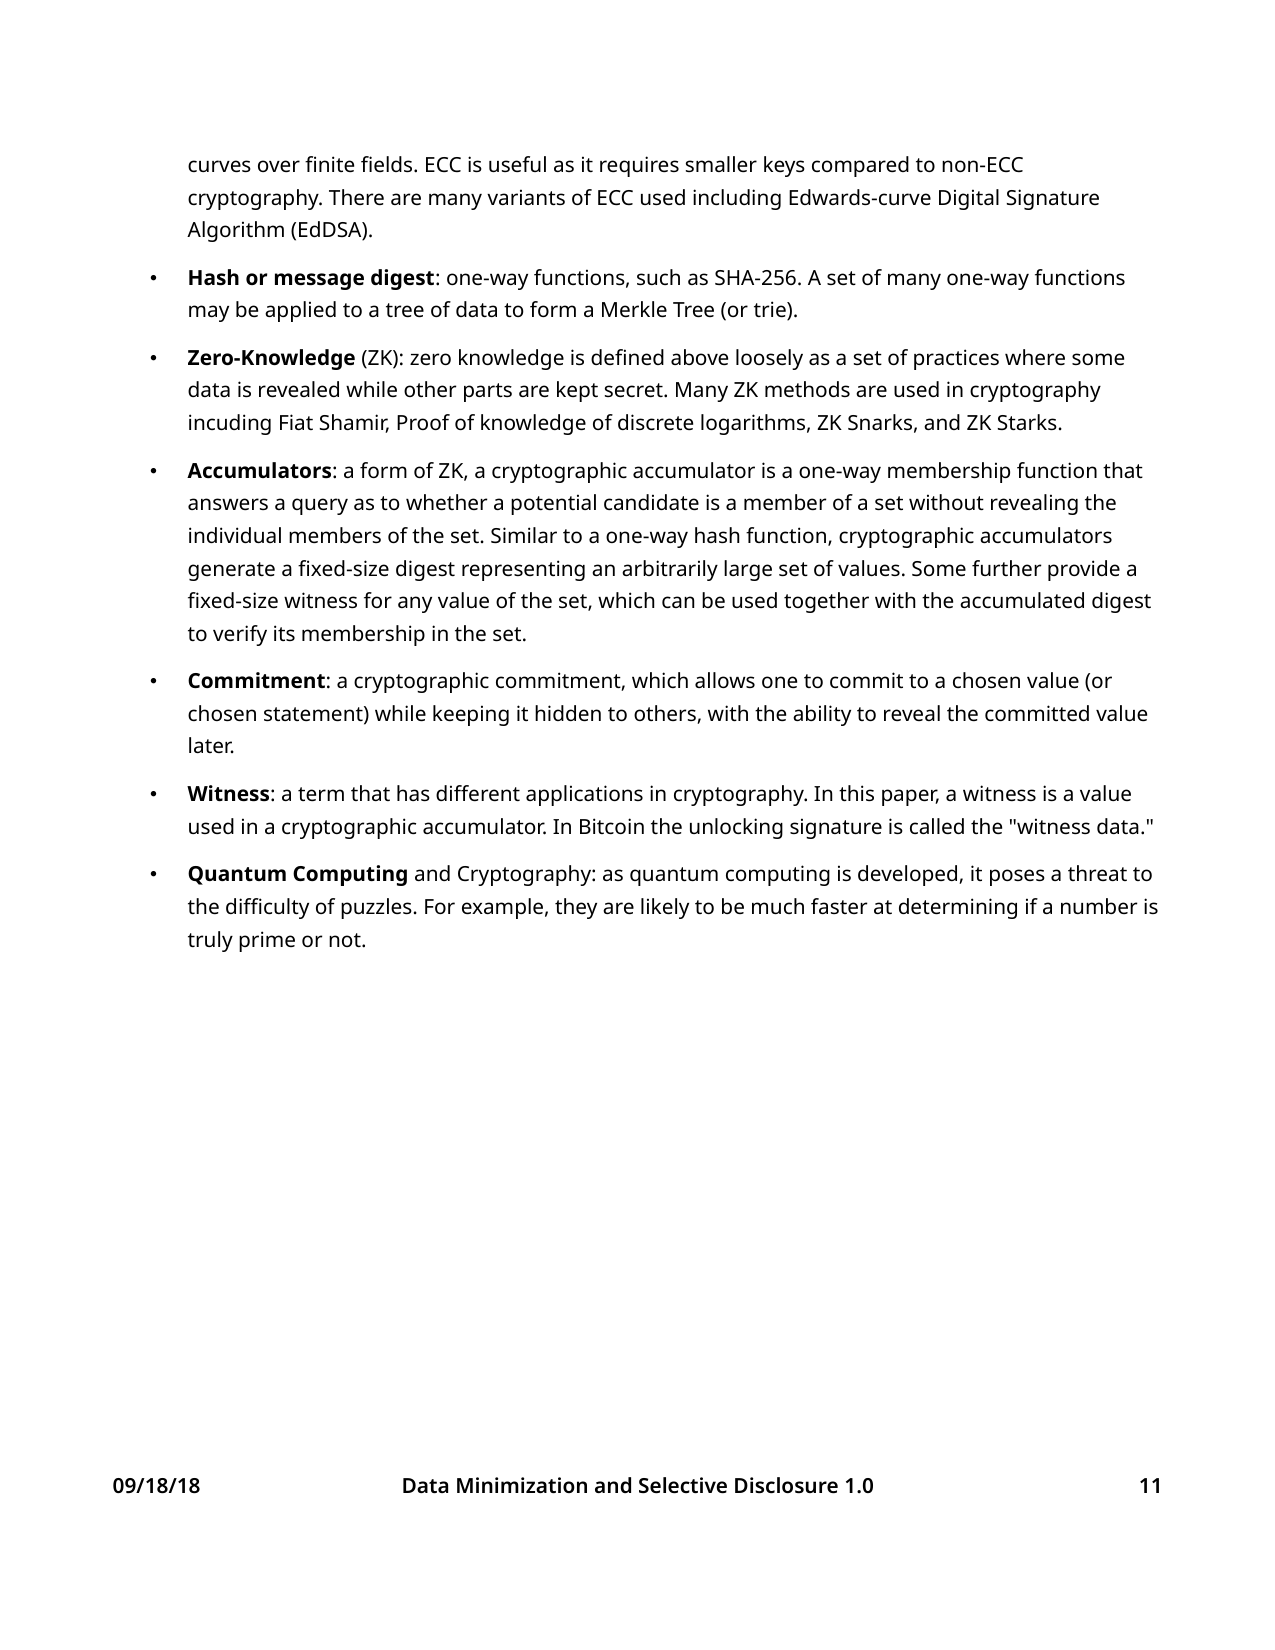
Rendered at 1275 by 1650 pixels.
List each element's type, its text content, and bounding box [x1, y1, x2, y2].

list curves over finite fields. ECC is useful as it requires smaller keys compared to non-ECC cryptography. There are many variants of ECC used including Edwards-curve Digital Signature Algorithm (EdDSA). [150, 150, 1162, 244]
list Quantum Computing and Cryptography: as quantum computing is developed, it poses a threat to the difficulty of puzzles. For example, they are likely to be much faster at determining if a number is truly prime or not. [150, 859, 1162, 953]
list Zero-Knowledge (ZK): zero knowledge is defined above loosely as a set of practices where some data is revealed while other parts are kept secret. Many ZK methods are used in cryptography incuding Fiat Shamir, Proof of knowledge of discrete logarithms, ZK Snarks, and ZK Starks. [150, 343, 1162, 437]
list Accumulators: a form of ZK, a cryptographic accumulator is a one-way membership function that answers a query as to whether a potential candidate is a member of a set without revealing the individual members of the set. Similar to a one-way hash function, cryptographic accumulators generate a fixed-size digest representing an arbitrarily large set of values. Some further provide a fixed-size witness for any value of the set, which can be used together with the accumulated digest to verify its membership in the set. [150, 456, 1162, 647]
list Commitment: a cryptographic commitment, which allows one to commit to a chosen value (or chosen statement) while keeping it hidden to others, with the ability to reveal the committed value later. [150, 666, 1162, 760]
list Hash or message digest: one-way functions, such as SHA-256. A set of many one-way functions may be applied to a tree of data to form a Merkle Tree (or trie). [150, 263, 1162, 324]
list Witness: a term that has different applications in cryptography. In this paper, a witness is a value used in a cryptographic accumulator. In Bitcoin the unlocking signature is called the "witness data." [150, 779, 1162, 840]
